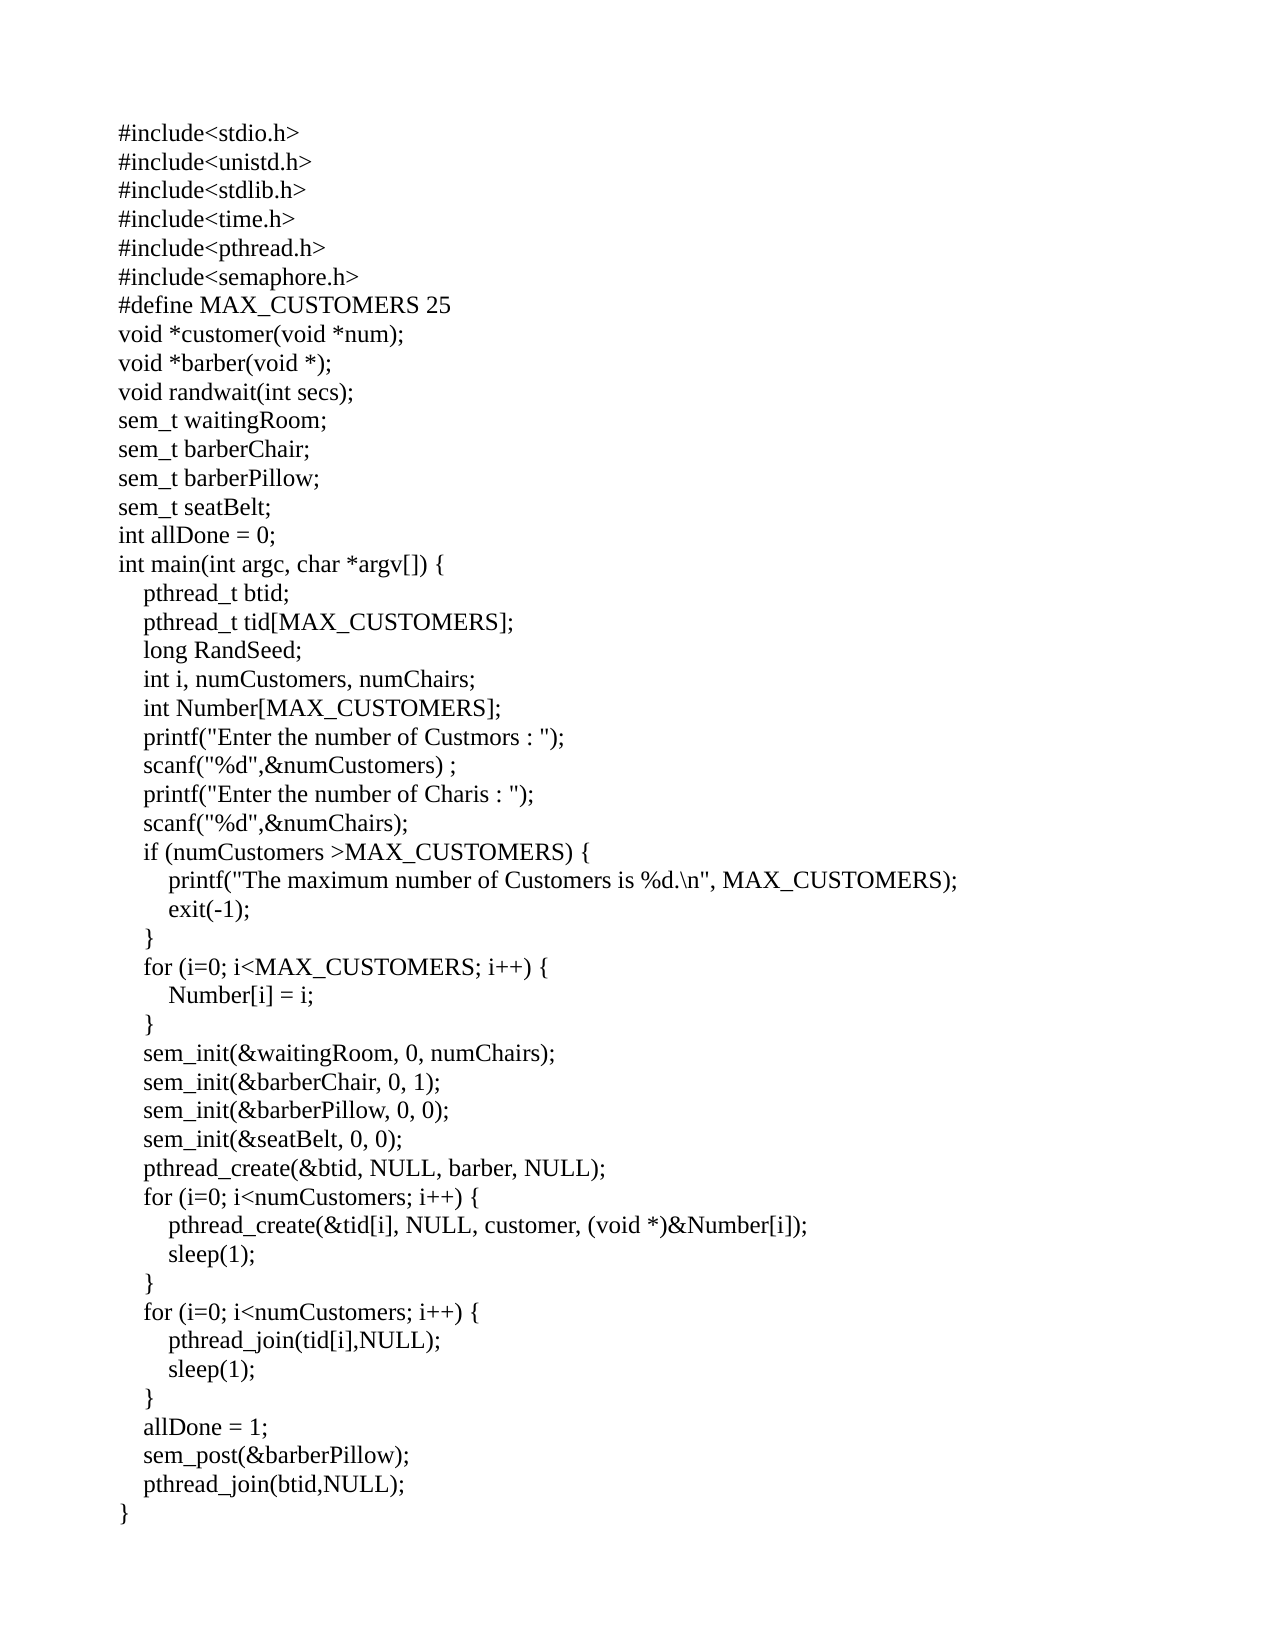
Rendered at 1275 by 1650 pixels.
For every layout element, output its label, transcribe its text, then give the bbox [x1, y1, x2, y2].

text #include<stdio.h> #include<unistd.h> #include<stdlib.h> #include<time.h> #include<pthread.h> #include<semaphore.h> #define MAX_CUSTOMERS 25 void *customer(void *num); void *barber(void *); void randwait(int secs); sem_t waitingRoom; sem_t barberChair; sem_t barberPillow; sem_t seatBelt; int allDone = 0; int main(int argc, char *argv[]) { pthread_t btid; pthread_t tid[MAX_CUSTOMERS]; long RandSeed; int i, numCustomers, numChairs; int Number[MAX_CUSTOMERS]; printf("Enter the number of Custmors : "); scanf("%d",&numCustomers) ; printf("Enter the number of Charis : "); scanf("%d",&numChairs); if (numCustomers >MAX_CUSTOMERS) { printf("The maximum number of Customers is %d.\n", MAX_CUSTOMERS); exit(-1); } for (i=0; i<MAX_CUSTOMERS; i++) { Number[i] = i; } sem_init(&waitingRoom, 0, numChairs); sem_init(&barberChair, 0, 1); sem_init(&barberPillow, 0, 0); sem_init(&seatBelt, 0, 0); pthread_create(&btid, NULL, barber, NULL); for (i=0; i<numCustomers; i++) { pthread_create(&tid[i], NULL, customer, (void *)&Number[i]); sleep(1); } for (i=0; i<numCustomers; i++) { pthread_join(tid[i],NULL); sleep(1); } allDone = 1; sem_post(&barberPillow); pthread_join(btid,NULL); } [118, 118, 1157, 1527]
